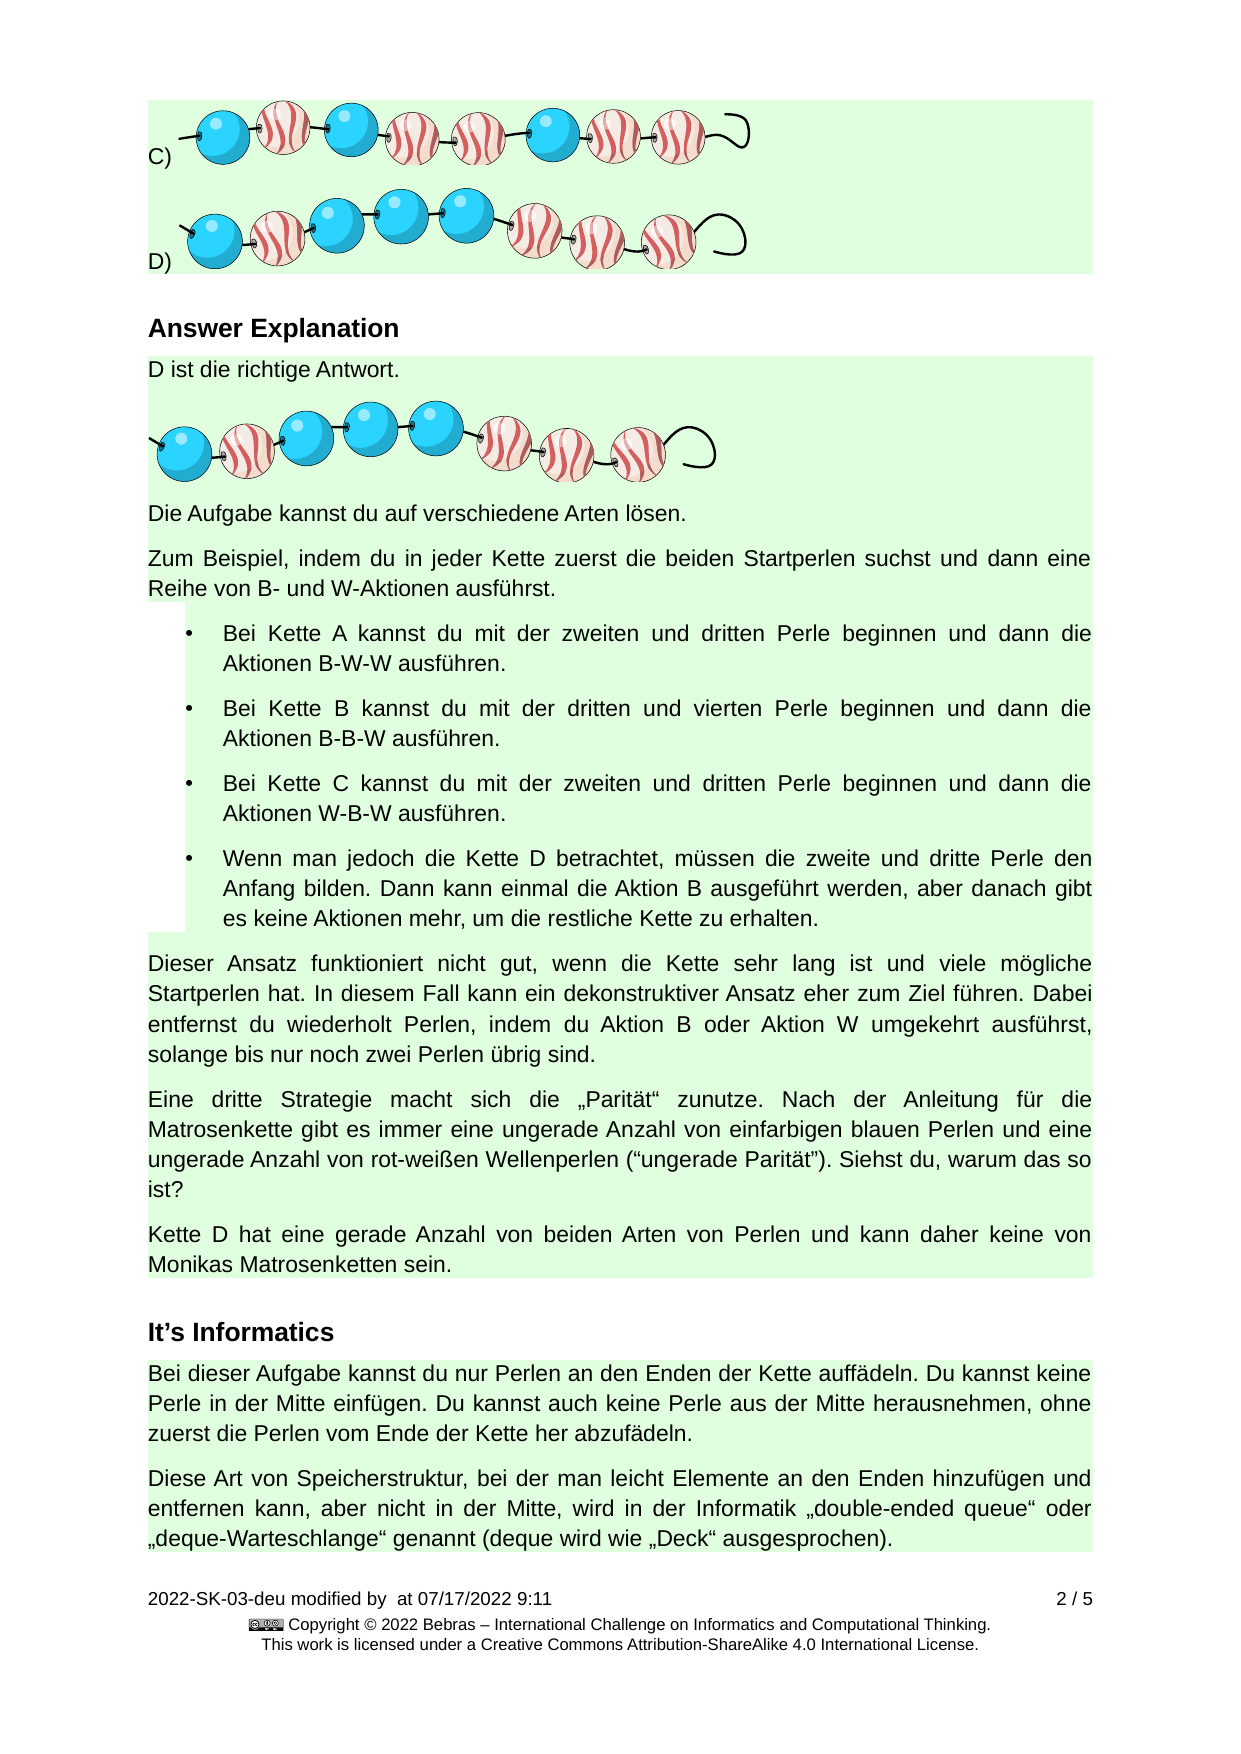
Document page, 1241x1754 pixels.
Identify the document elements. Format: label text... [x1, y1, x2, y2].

text D ist die richtige Antwort. [148, 356, 1093, 382]
text Die Aufgabe kannst du auf verschiedene Arten lösen. [148, 500, 1093, 527]
list Bei Kette A kannst du mit der zweiten und dritten Perle beginnen und dann die Aktionen B-W-W ausführen. [185, 620, 1093, 677]
text Kette D hat eine gerade Anzahl von beiden Arten von Perlen und kann daher keine von Monikas Matrosenketten sein. [148, 1221, 1093, 1278]
list Bei Kette C kannst du mit der zweiten und dritten Perle beginnen und dann die Aktionen W-B-W ausführen. [185, 770, 1093, 827]
text Zum Beispiel, indem du in jeder Kette zuerst die beiden Startperlen suchst und dann eine Reihe von B- und W-Aktionen ausführst. [148, 545, 1093, 602]
subtitle It’s Informatics [148, 1317, 1093, 1347]
subtitle Answer Explanation [148, 313, 1093, 343]
text Dieser Ansatz funktioniert nicht gut, wenn die Kette sehr lang ist und viele mögliche Startperlen hat. In diesem Fall kann ein dekonstruktiver Ansatz eher zum Ziel führen. Dabei entfernst du wiederholt Perlen, indem du Aktion B oder Aktion W umgekehrt ausführst, solange bis nur noch zwei Perlen übrig sind. [148, 950, 1093, 1067]
text Diese Art von Speicherstruktur, bei der man leicht Elemente an den Enden hinzufügen und entfernen kann, aber nicht in der Mitte, wird in der Informatik „double-ended queue“ oder „deque-Warteschlange“ genannt (deque wird wie „Deck“ ausgesprochen). [148, 1465, 1093, 1552]
text D) [148, 188, 1093, 274]
list Wenn man jedoch die Kette D betrachtet, müssen die zweite und dritte Perle den Anfang bilden. Dann kann einmal die Aktion B ausgeführt werden, aber danach gibt es keine Aktionen mehr, um die restliche Kette zu erhalten. [185, 845, 1093, 932]
text Eine dritte Strategie macht sich die „Parität“ zunutze. Nach der Anleitung für die Matrosenkette gibt es immer eine ungerade Anzahl von einfarbigen blauen Perlen und eine ungerade Anzahl von rot-weißen Wellenperlen (“ungerade Parität”). Siehst du, warum das so ist? [148, 1086, 1093, 1203]
list Bei Kette B kannst du mit der dritten und vierten Perle beginnen und dann die Aktionen B-B-W ausführen. [185, 695, 1093, 752]
text Bei dieser Aufgabe kannst du nur Perlen an den Enden der Kette auffädeln. Du kannst keine Perle in der Mitte einfügen. Du kannst auch keine Perle aus der Mitte herausnehmen, ohne zuerst die Perlen vom Ende der Kette her abzufädeln. [148, 1360, 1093, 1446]
text C) [148, 100, 1093, 170]
